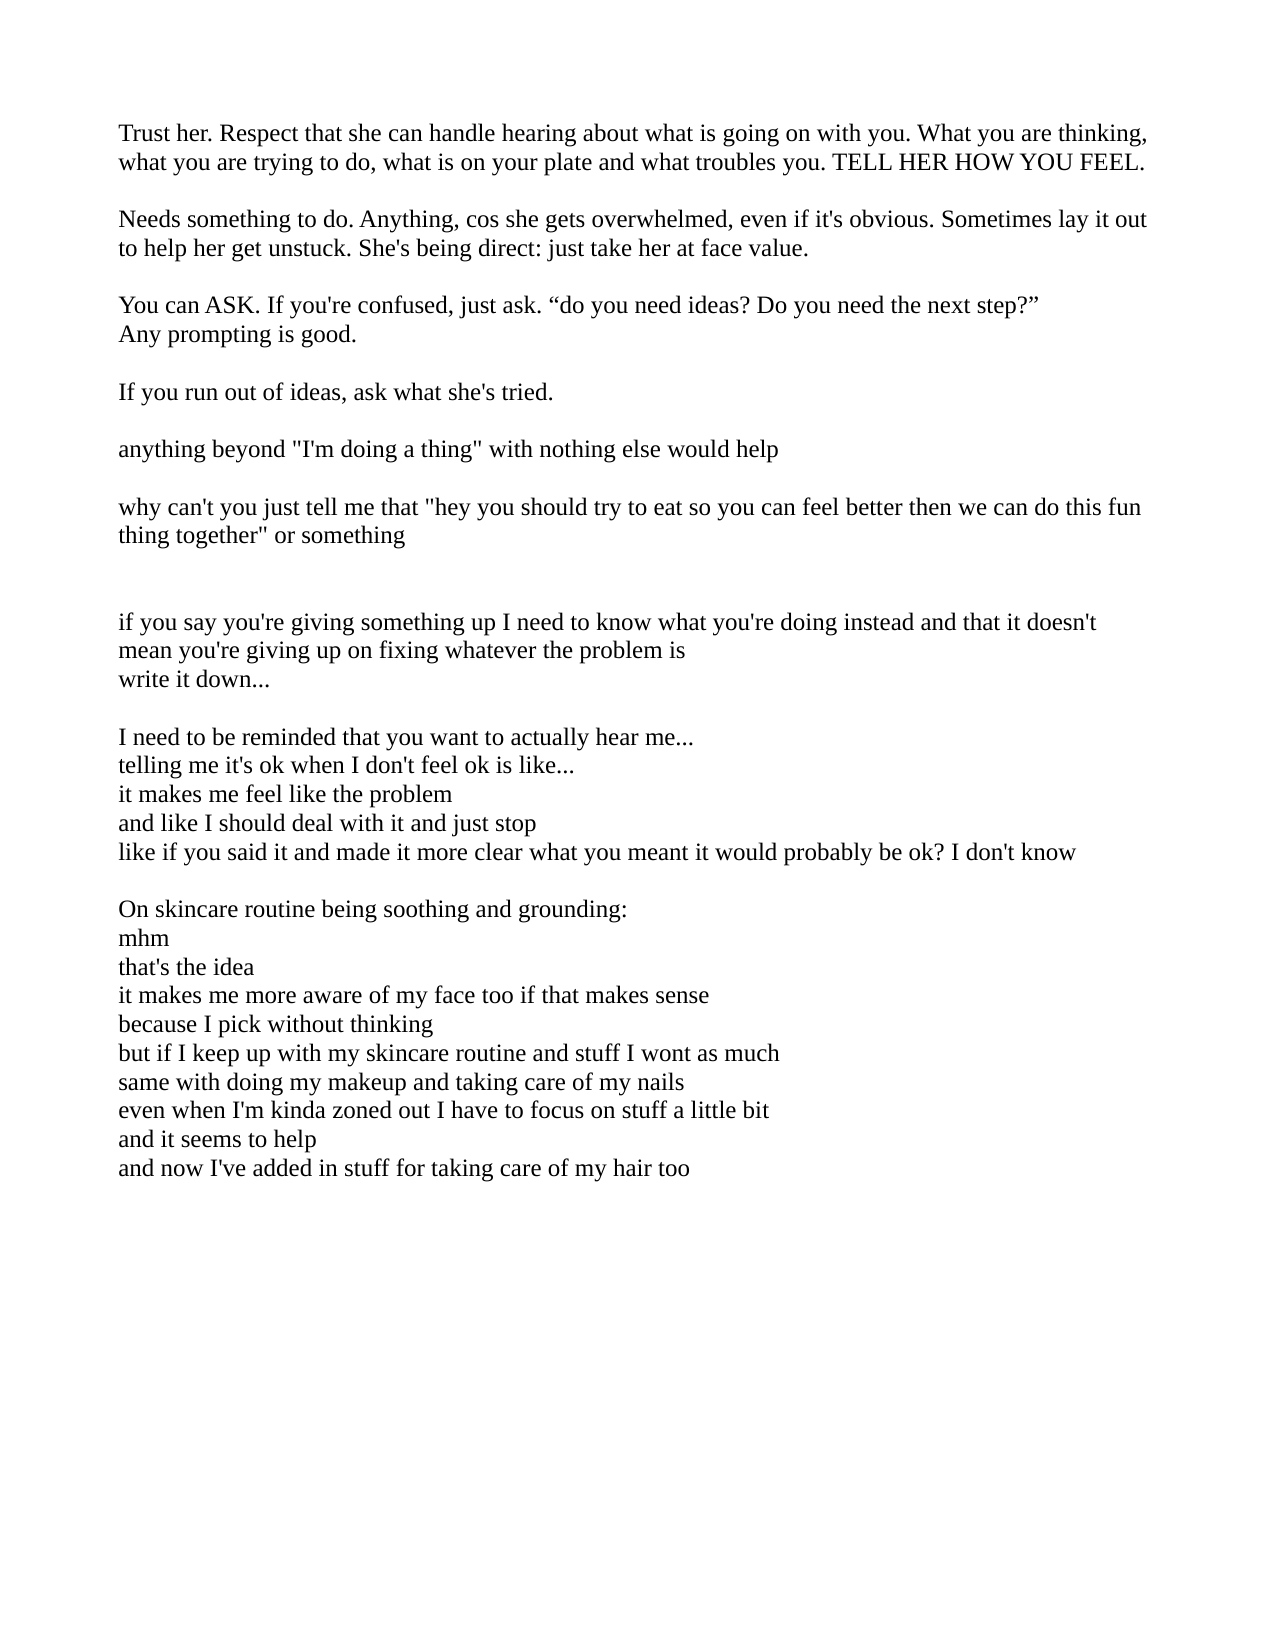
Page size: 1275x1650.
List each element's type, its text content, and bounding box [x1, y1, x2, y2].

text but if I keep up with my skincare routine and stuff I wont as much [118, 1038, 1157, 1067]
text like if you said it and made it more clear what you meant it would probably be ok? I don't know [118, 837, 1157, 866]
text that's the idea [118, 952, 1157, 981]
text it makes me more aware of my face too if that makes sense [118, 981, 1157, 1009]
text and like I should deal with it and just stop [118, 808, 1157, 837]
text You can ASK. If you're confused, just ask. “do you need ideas? Do you need the next step?” [118, 291, 1157, 319]
text Needs something to do. Anything, cos she gets overwhelmed, even if it's obvious. Sometimes lay it out to help her get unstuck. She's being direct: just take her at face value. [118, 204, 1157, 262]
text If you run out of ideas, ask what she's tried. [118, 377, 1157, 406]
text On skincare routine being soothing and grounding: [118, 894, 1157, 923]
text why can't you just tell me that "hey you should try to eat so you can feel better then we can do this fun thing together" or something [118, 492, 1157, 549]
text it makes me feel like the problem [118, 779, 1157, 808]
text Any prompting is good. [118, 319, 1157, 348]
text Trust her. Respect that she can handle hearing about what is going on with you. What you are thinking, what you are trying to do, what is on your plate and what troubles you. TELL HER HOW YOU FEEL. [118, 118, 1157, 176]
text even when I'm kinda zoned out I have to focus on stuff a little bit [118, 1096, 1157, 1124]
text and now I've added in stuff for taking care of my hair too [118, 1153, 1157, 1182]
text telling me it's ok when I don't feel ok is like... [118, 751, 1157, 779]
text anything beyond "I'm doing a thing" with nothing else would help [118, 434, 1157, 463]
text write it down... [118, 664, 1157, 693]
text if you say you're giving something up I need to know what you're doing instead and that it doesn't mean you're giving up on fixing whatever the problem is [118, 607, 1157, 664]
text because I pick without thinking [118, 1009, 1157, 1038]
text same with doing my makeup and taking care of my nails [118, 1067, 1157, 1096]
text I need to be reminded that you want to actually hear me... [118, 722, 1157, 751]
text and it seems to help [118, 1124, 1157, 1153]
text mhm [118, 923, 1157, 952]
